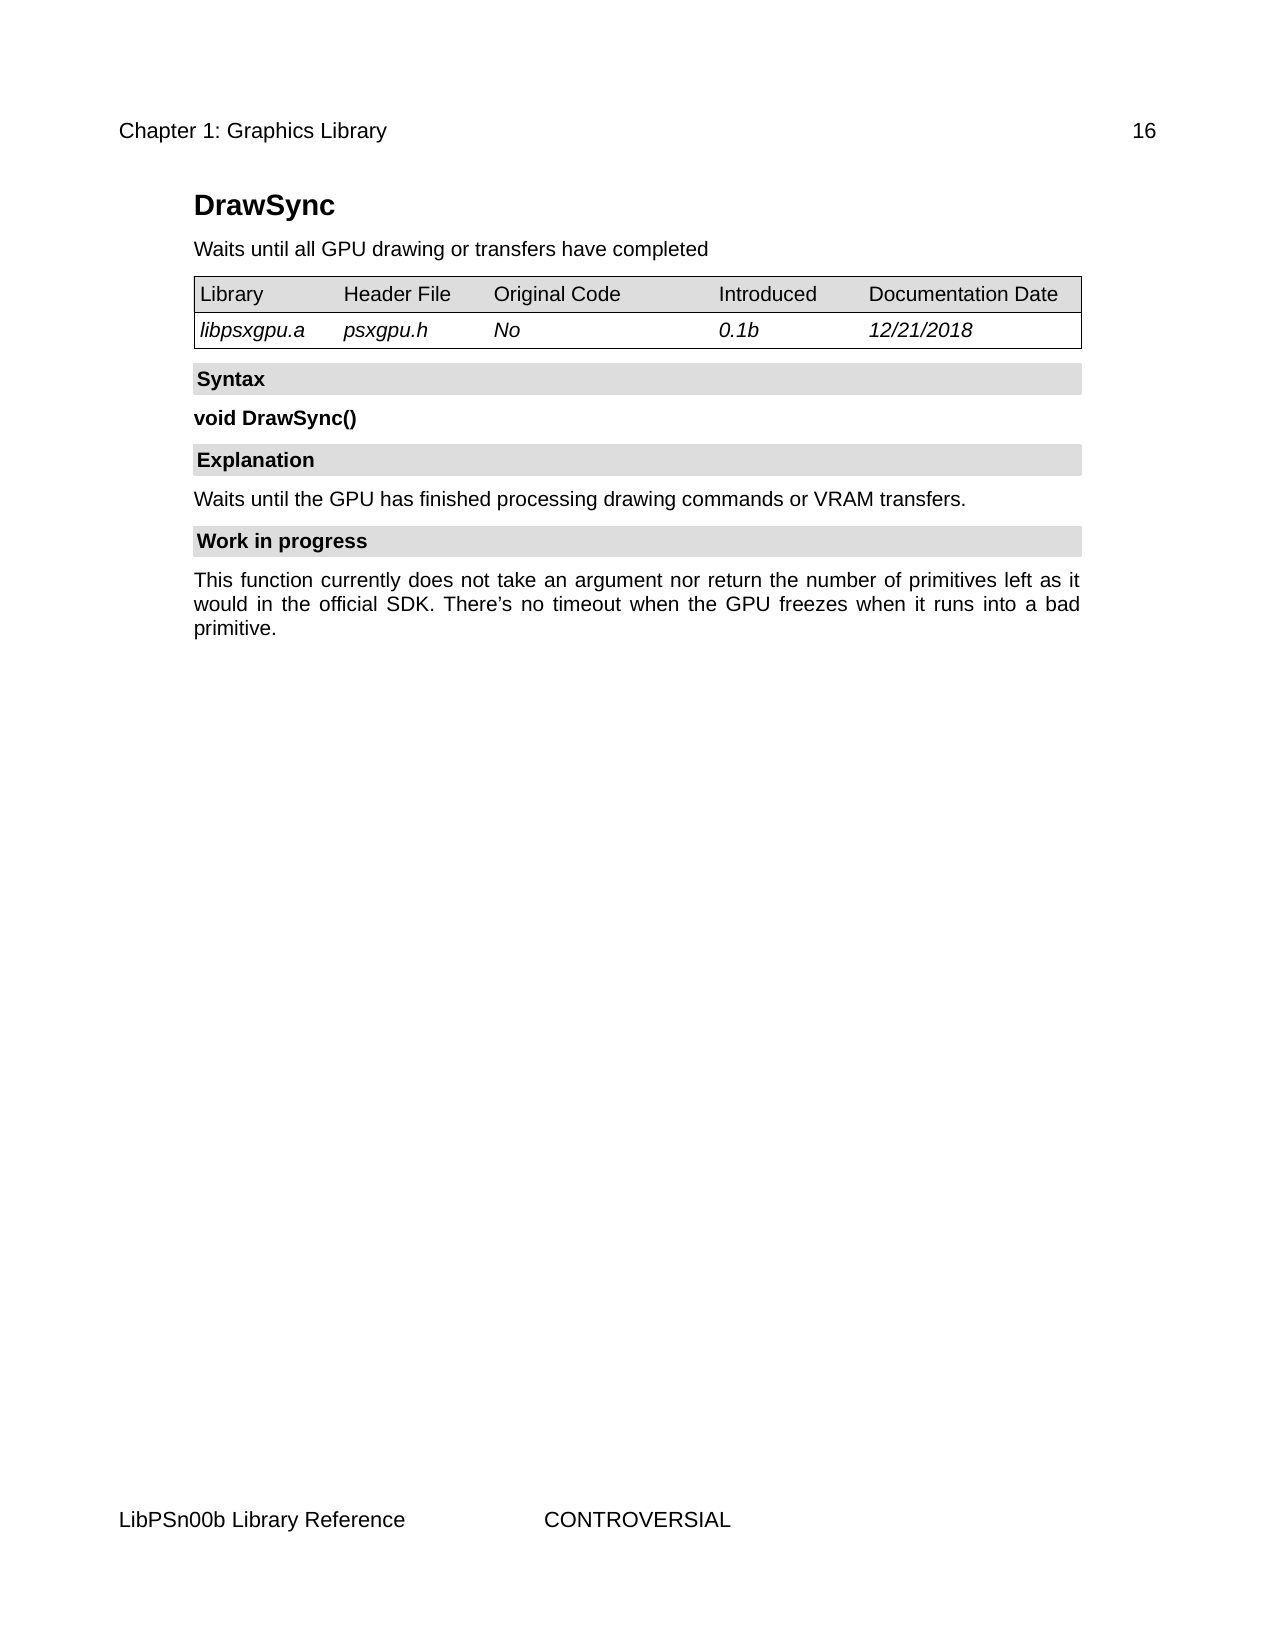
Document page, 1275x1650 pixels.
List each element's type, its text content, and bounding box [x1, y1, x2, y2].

text void DrawSync() [193, 406, 1081, 429]
text This function currently does not take an argument nor return the number of primitives left as it would in the official SDK. There’s no timeout when the GPU freezes when it runs into a bad primitive. [193, 568, 1081, 640]
text Library Header File Original Code Introduced Documentation Date [195, 277, 1081, 312]
text Waits until the GPU has finished processing drawing commands or VRAM transfers. [193, 487, 1081, 511]
subtitle Work in progress [195, 527, 1081, 556]
subtitle Explanation [195, 446, 1081, 475]
text Waits until all GPU drawing or transfers have completed [193, 237, 1081, 261]
text libpsxgpu.a psxgpu.h No 0.1b 12/21/2018 [195, 313, 1081, 348]
subtitle Syntax [195, 365, 1081, 394]
subtitle DrawSync [193, 188, 1081, 222]
